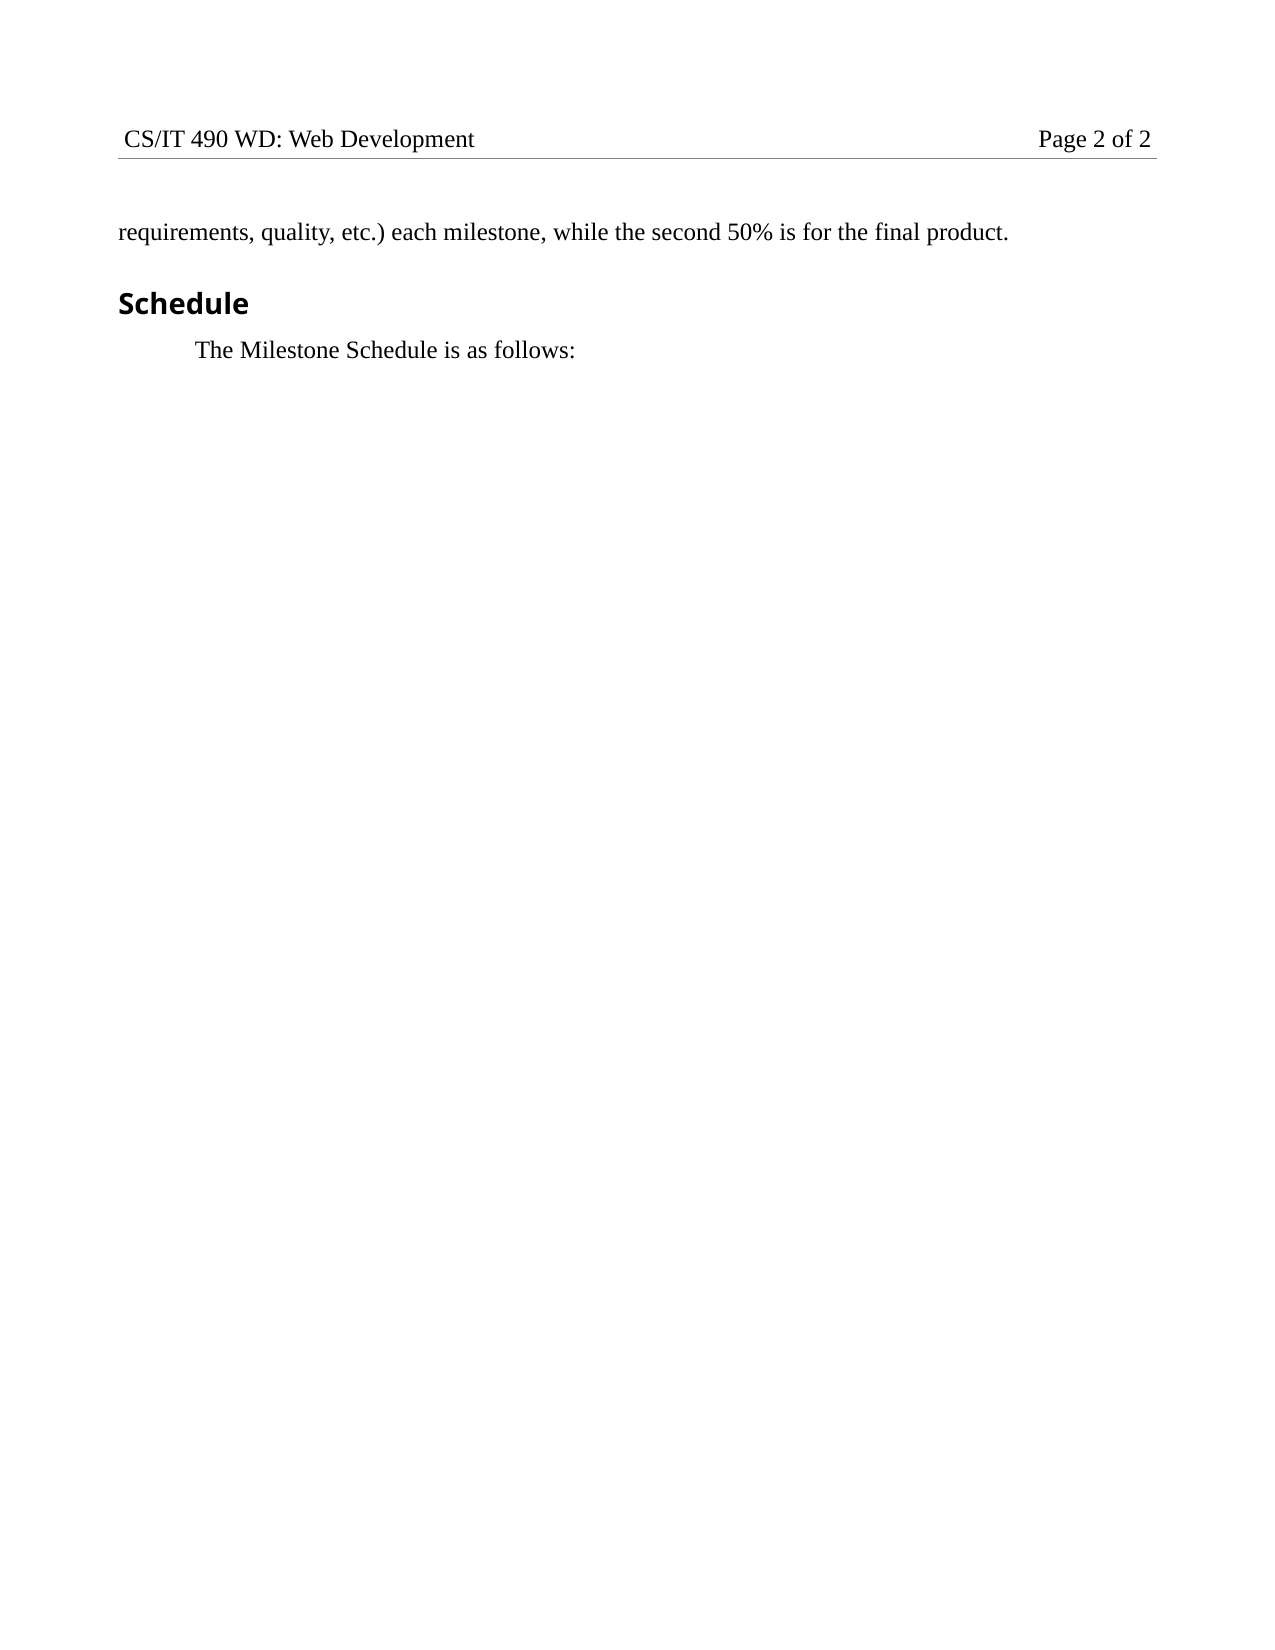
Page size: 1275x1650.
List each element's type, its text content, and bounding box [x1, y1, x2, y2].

subtitle Schedule [118, 283, 1157, 323]
text requirements, quality, etc.) each milestone, while the second 50% is for the final product. [118, 217, 1157, 245]
text The Milestone Schedule is as follows: [118, 335, 1157, 364]
